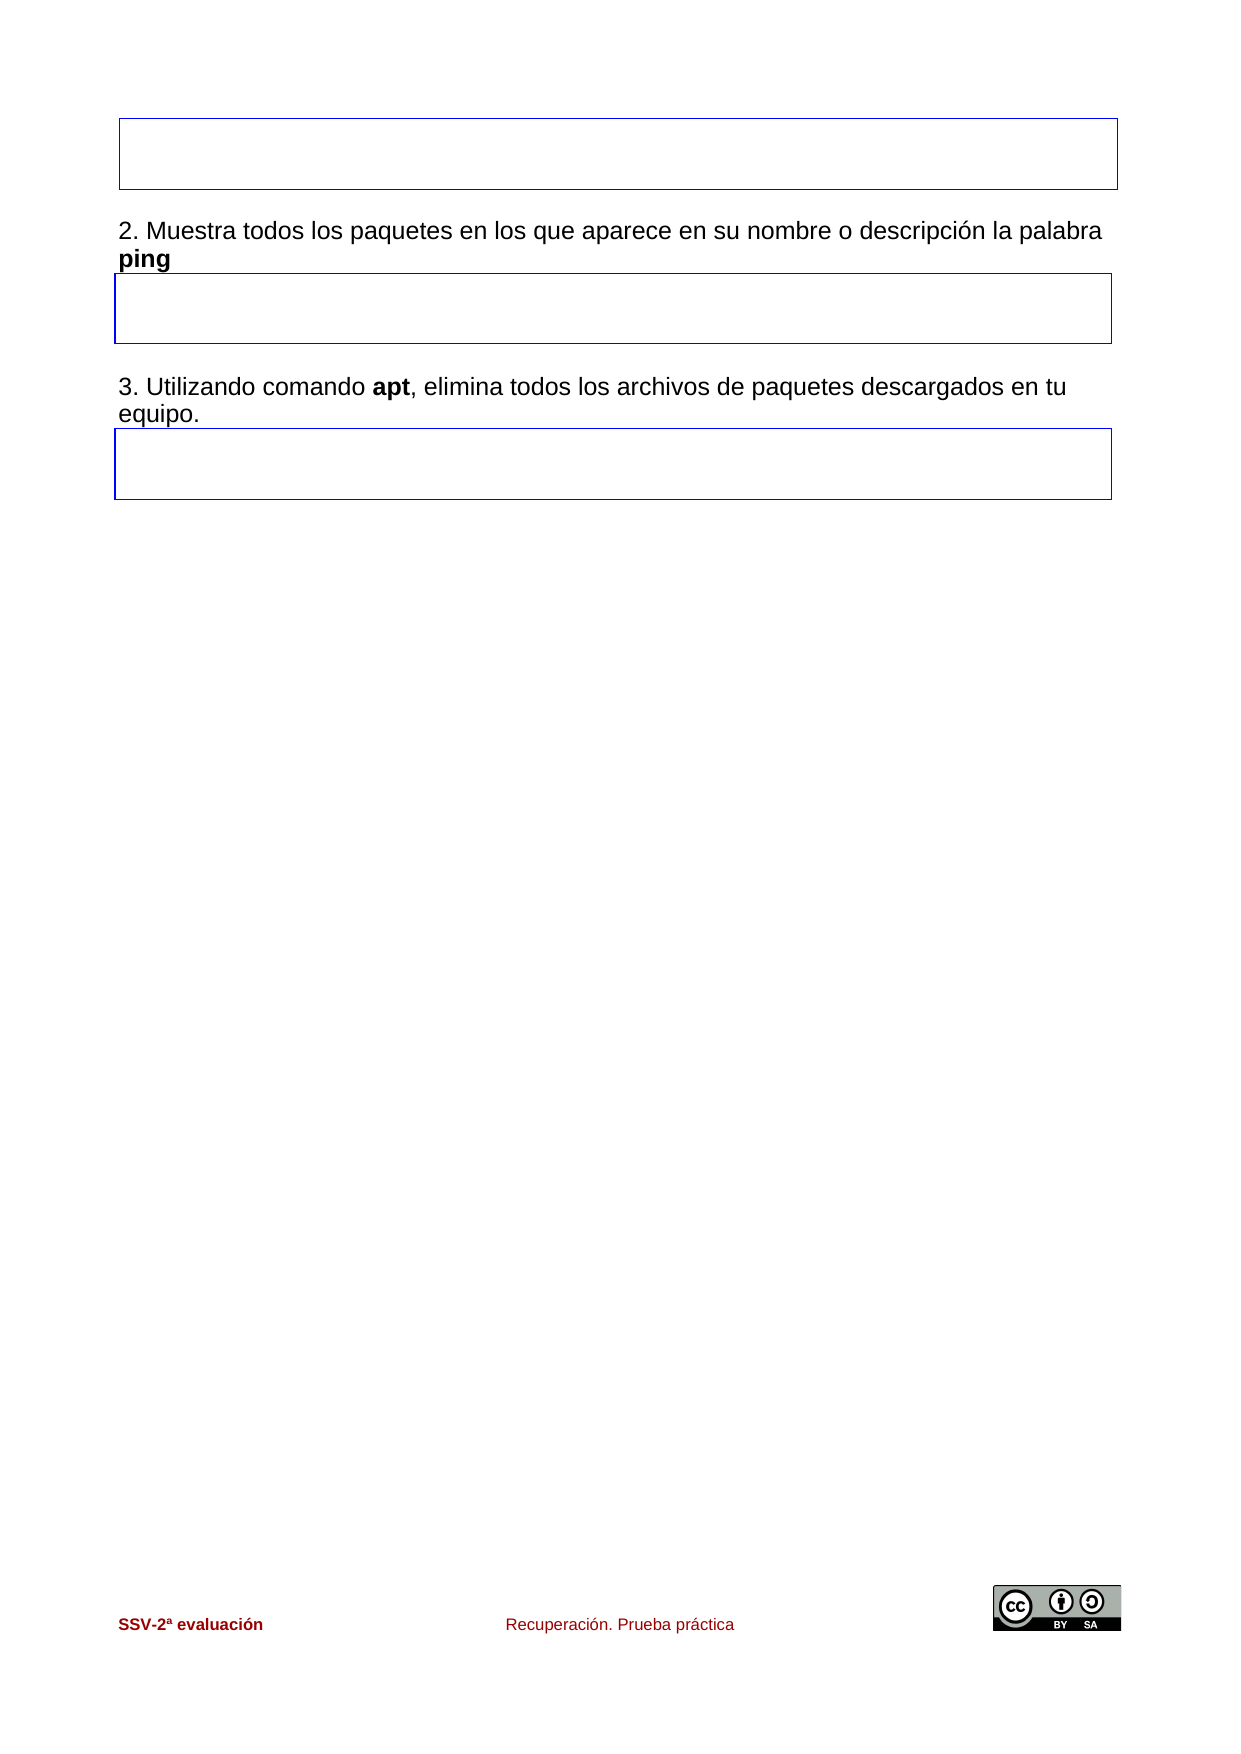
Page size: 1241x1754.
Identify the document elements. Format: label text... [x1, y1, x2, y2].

table_header [120, 119, 1117, 188]
text 3. Utilizando comando apt, elimina todos los archivos de paquetes descargados en tu equipo. [118, 372, 1122, 428]
text 2. Muestra todos los paquetes en los que aparece en su nombre o descripción la palabra ping [118, 217, 1122, 273]
table_header [116, 429, 1111, 498]
table_header [116, 274, 1111, 343]
picture [993, 1585, 1122, 1631]
